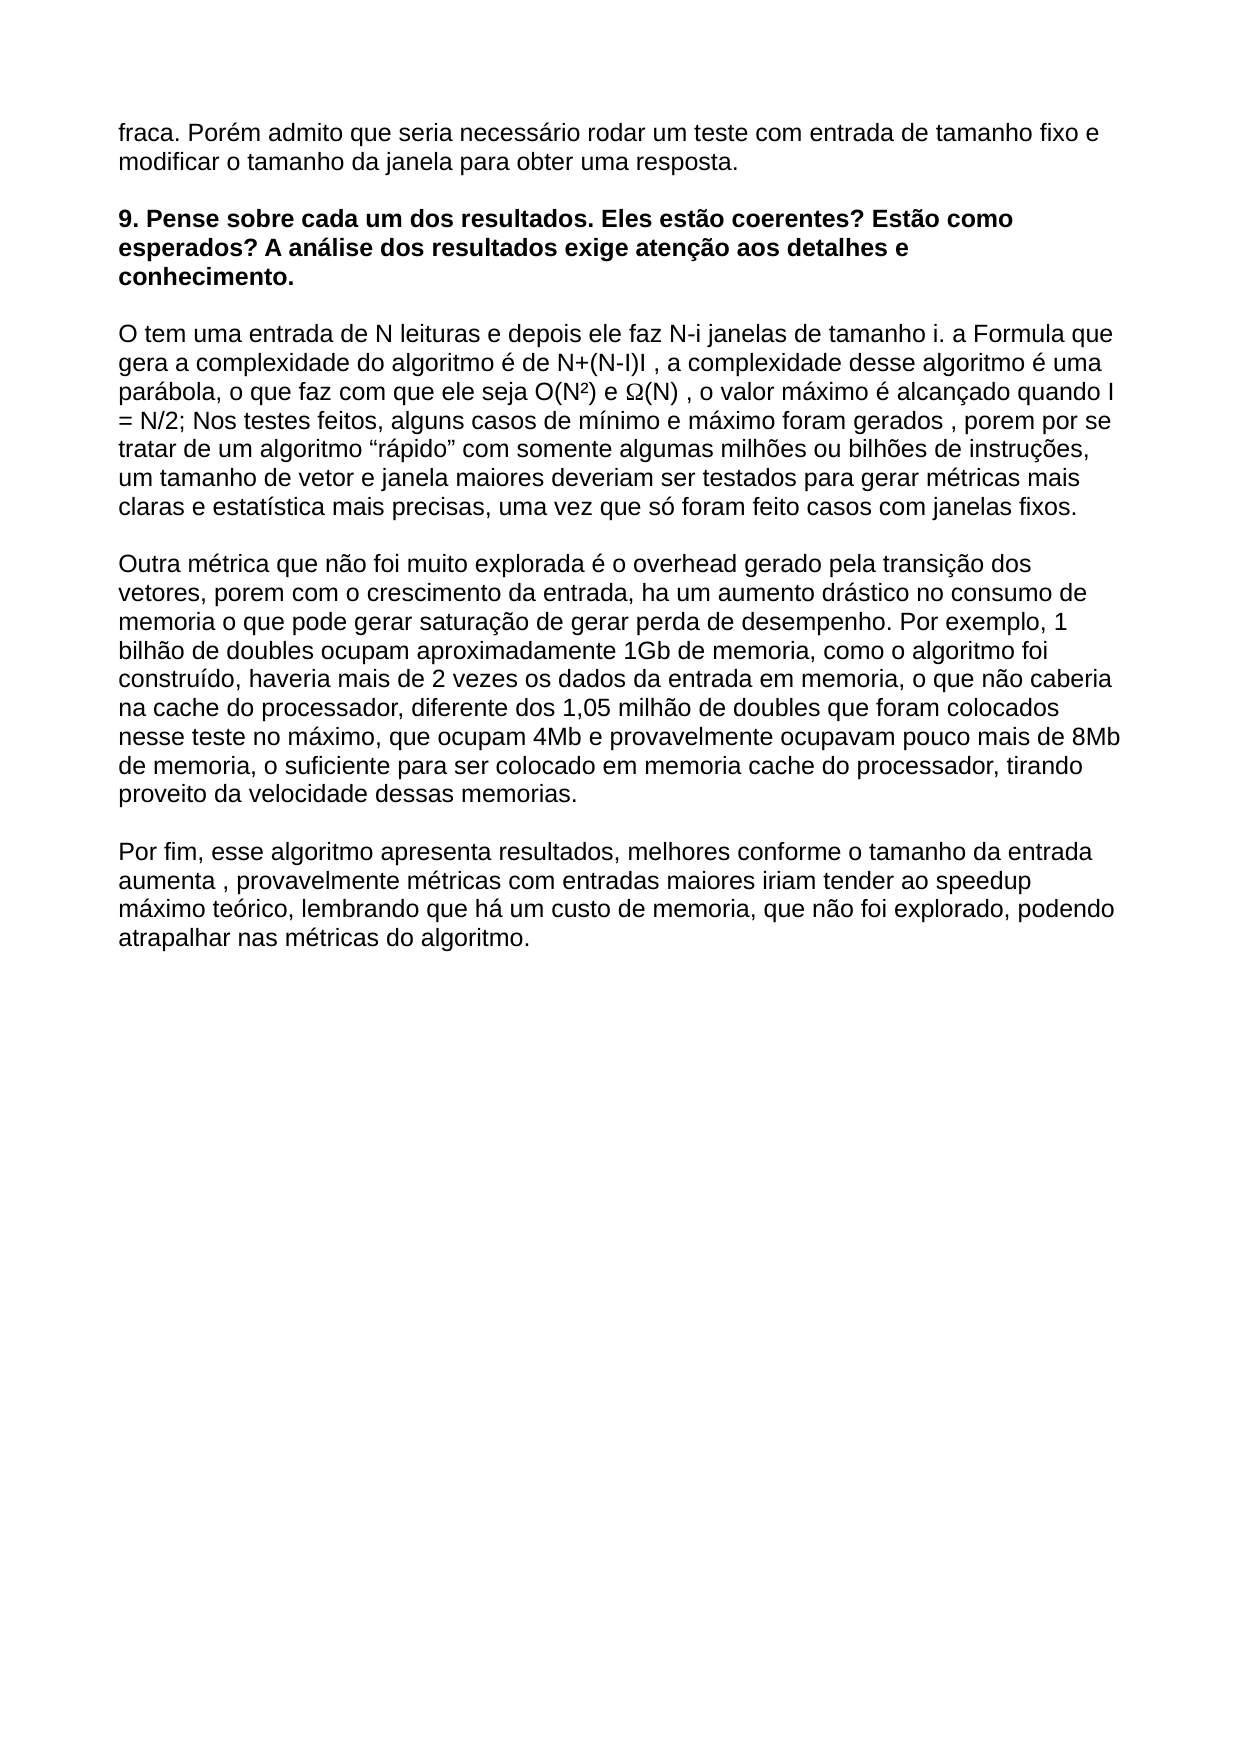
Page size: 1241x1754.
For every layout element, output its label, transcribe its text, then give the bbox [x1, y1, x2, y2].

text Por fim, esse algoritmo apresenta resultados, melhores conforme o tamanho da entrada aumenta , provavelmente métricas com entradas maiores iriam tender ao speedup máximo teórico, lembrando que há um custo de memoria, que não foi explorado, podendo atrapalhar nas métricas do algoritmo. [118, 837, 1122, 981]
text fraca. Porém admito que seria necessário rodar um teste com entrada de tamanho fixo e modificar o tamanho da janela para obter uma resposta. [118, 118, 1122, 176]
text O tem uma entrada de N leituras e depois ele faz N-i janelas de tamanho i. a Formula que gera a complexidade do algoritmo é de N+(N-I)I , a complexidade desse algoritmo é uma parábola, o que faz com que ele seja O(N²) e Ω(N) , o valor máximo é alcançado quando I = N/2; Nos testes feitos, alguns casos de mínimo e máximo foram gerados , porem por se tratar de um algoritmo “rápido” com somente algumas milhões ou bilhões de instruções, um tamanho de vetor e janela maiores deveriam ser testados para gerar métricas mais claras e estatística mais precisas, uma vez que só foram feito casos com janelas fixos. [118, 319, 1122, 521]
text 9. Pense sobre cada um dos resultados. Eles estão coerentes? Estão como esperados? A análise dos resultados exige atenção aos detalhes e conhecimento. [118, 204, 1122, 291]
text Outra métrica que não foi muito explorada é o overhead gerado pela transição dos vetores, porem com o crescimento da entrada, ha um aumento drástico no consumo de memoria o que pode gerar saturação de gerar perda de desempenho. Por exemplo, 1 bilhão de doubles ocupam aproximadamente 1Gb de memoria, como o algoritmo foi construído, haveria mais de 2 vezes os dados da entrada em memoria, o que não caberia na cache do processador, diferente dos 1,05 milhão de doubles que foram colocados nesse teste no máximo, que ocupam 4Mb e provavelmente ocupavam pouco mais de 8Mb de memoria, o suficiente para ser colocado em memoria cache do processador, tirando proveito da velocidade dessas memorias. [118, 549, 1122, 808]
